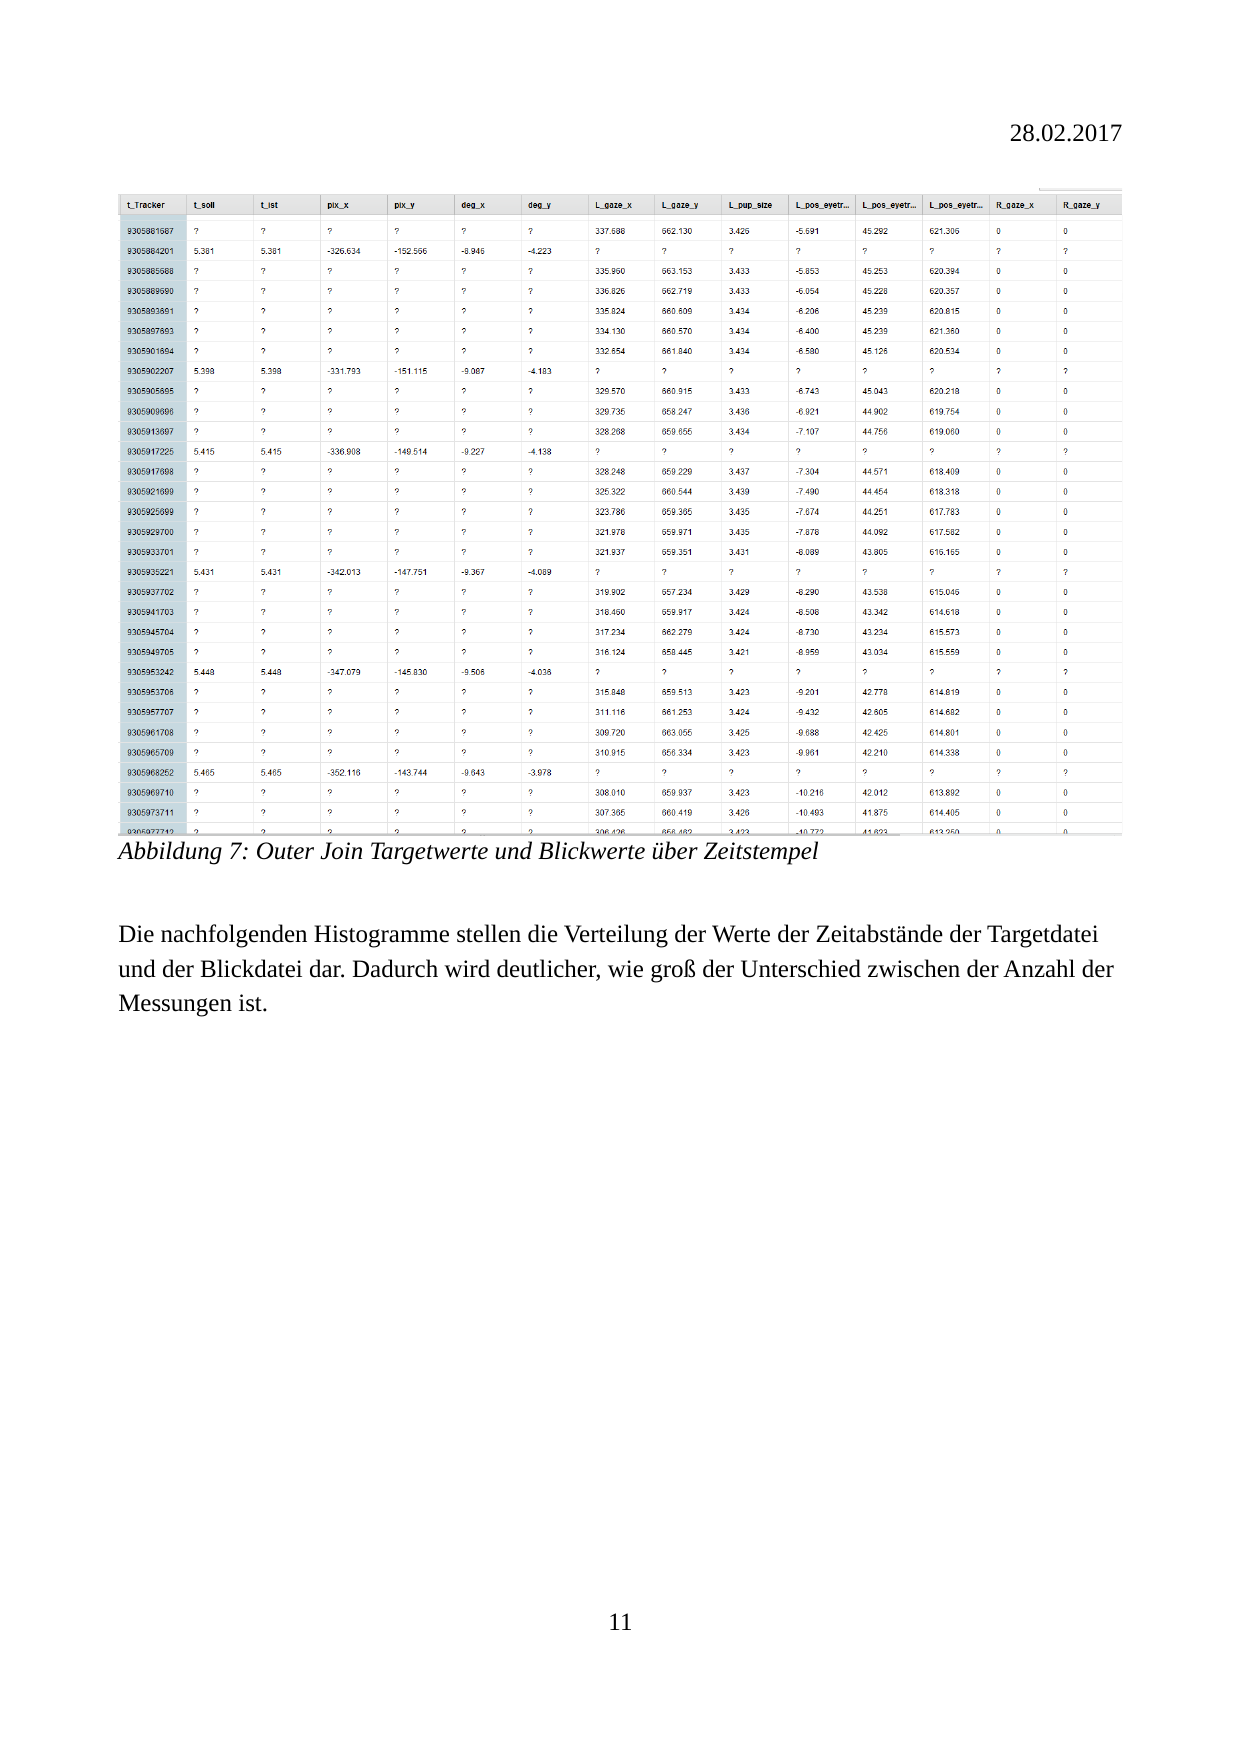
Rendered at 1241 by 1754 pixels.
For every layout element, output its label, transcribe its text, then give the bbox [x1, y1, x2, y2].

text Die nachfolgenden Histogramme stellen die Verteilung der Werte der Zeitabstände der Targetdatei und der Blickdatei dar. Dadurch wird deutlicher, wie groß der Unterschied zwischen der Anzahl der Messungen ist. [118, 919, 1122, 1017]
text Abbildung 7: Outer Join Targetwerte und Blickwerte über Zeitstempel [118, 836, 1122, 865]
picture [118, 188, 1123, 836]
